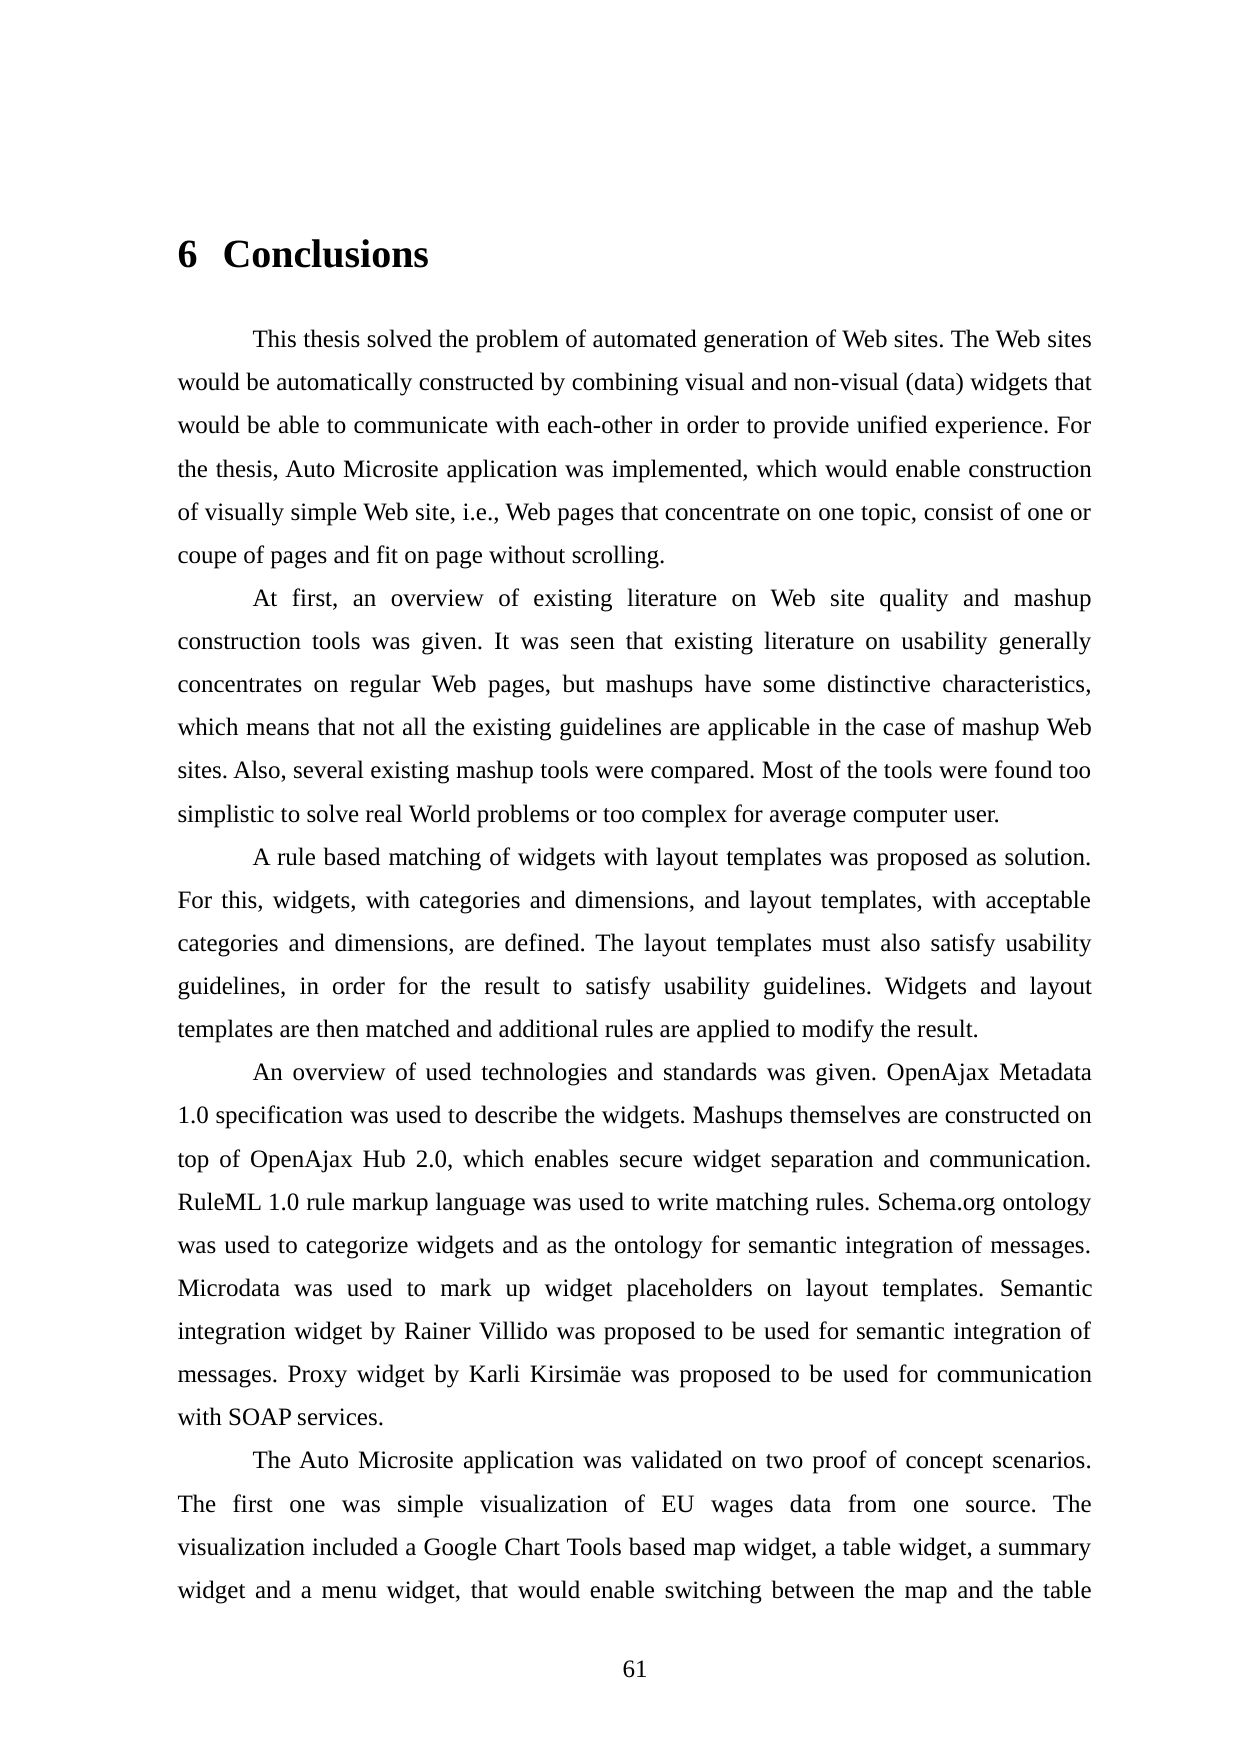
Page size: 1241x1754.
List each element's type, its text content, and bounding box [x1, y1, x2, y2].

subtitle Conclusions [177, 231, 1093, 277]
text This thesis solved the problem of automated generation of Web sites. The Web sites would be automatically constructed by combining visual and non-visual (data) widgets that would be able to communicate with each-other in order to provide unified experience. For the thesis, Auto Microsite application was implemented, which would enable construction of visually simple Web site, i.e., Web pages that concentrate on one topic, consist of one or coupe of pages and fit on page without scrolling. [177, 324, 1093, 569]
text The Auto Microsite application was validated on two proof of concept scenarios. The first one was simple visualization of EU wages data from one source. The visualization included a Google Chart Tools based map widget, a table widget, a summary widget and a menu widget, that would enable switching between the map and the table [177, 1446, 1093, 1604]
text A rule based matching of widgets with layout templates was proposed as solution. For this, widgets, with categories and dimensions, and layout templates, with acceptable categories and dimensions, are defined. The layout templates must also satisfy usability guidelines, in order for the result to satisfy usability guidelines. Widgets and layout templates are then matched and additional rules are applied to modify the result. [177, 842, 1093, 1043]
text An overview of used technologies and standards was given. OpenAjax Metadata 1.0 specification was used to describe the widgets. Mashups themselves are constructed on top of OpenAjax Hub 2.0, which enables secure widget separation and communication. RuleML 1.0 rule markup language was used to write matching rules. Schema.org ontology was used to categorize widgets and as the ontology for semantic integration of messages. Microdata was used to mark up widget placeholders on layout templates. Semantic integration widget by Rainer Villido was proposed to be used for semantic integration of messages. Proxy widget by Karli Kirsimäe was proposed to be used for communication with SOAP services. [177, 1057, 1093, 1431]
text At first, an overview of existing literature on Web site quality and mashup construction tools was given. It was seen that existing literature on usability generally concentrates on regular Web pages, but mashups have some distinctive characteristics, which means that not all the existing guidelines are applicable in the case of mashup Web sites. Also, several existing mashup tools were compared. Most of the tools were found too simplistic to solve real World problems or too complex for average computer user. [177, 583, 1093, 827]
